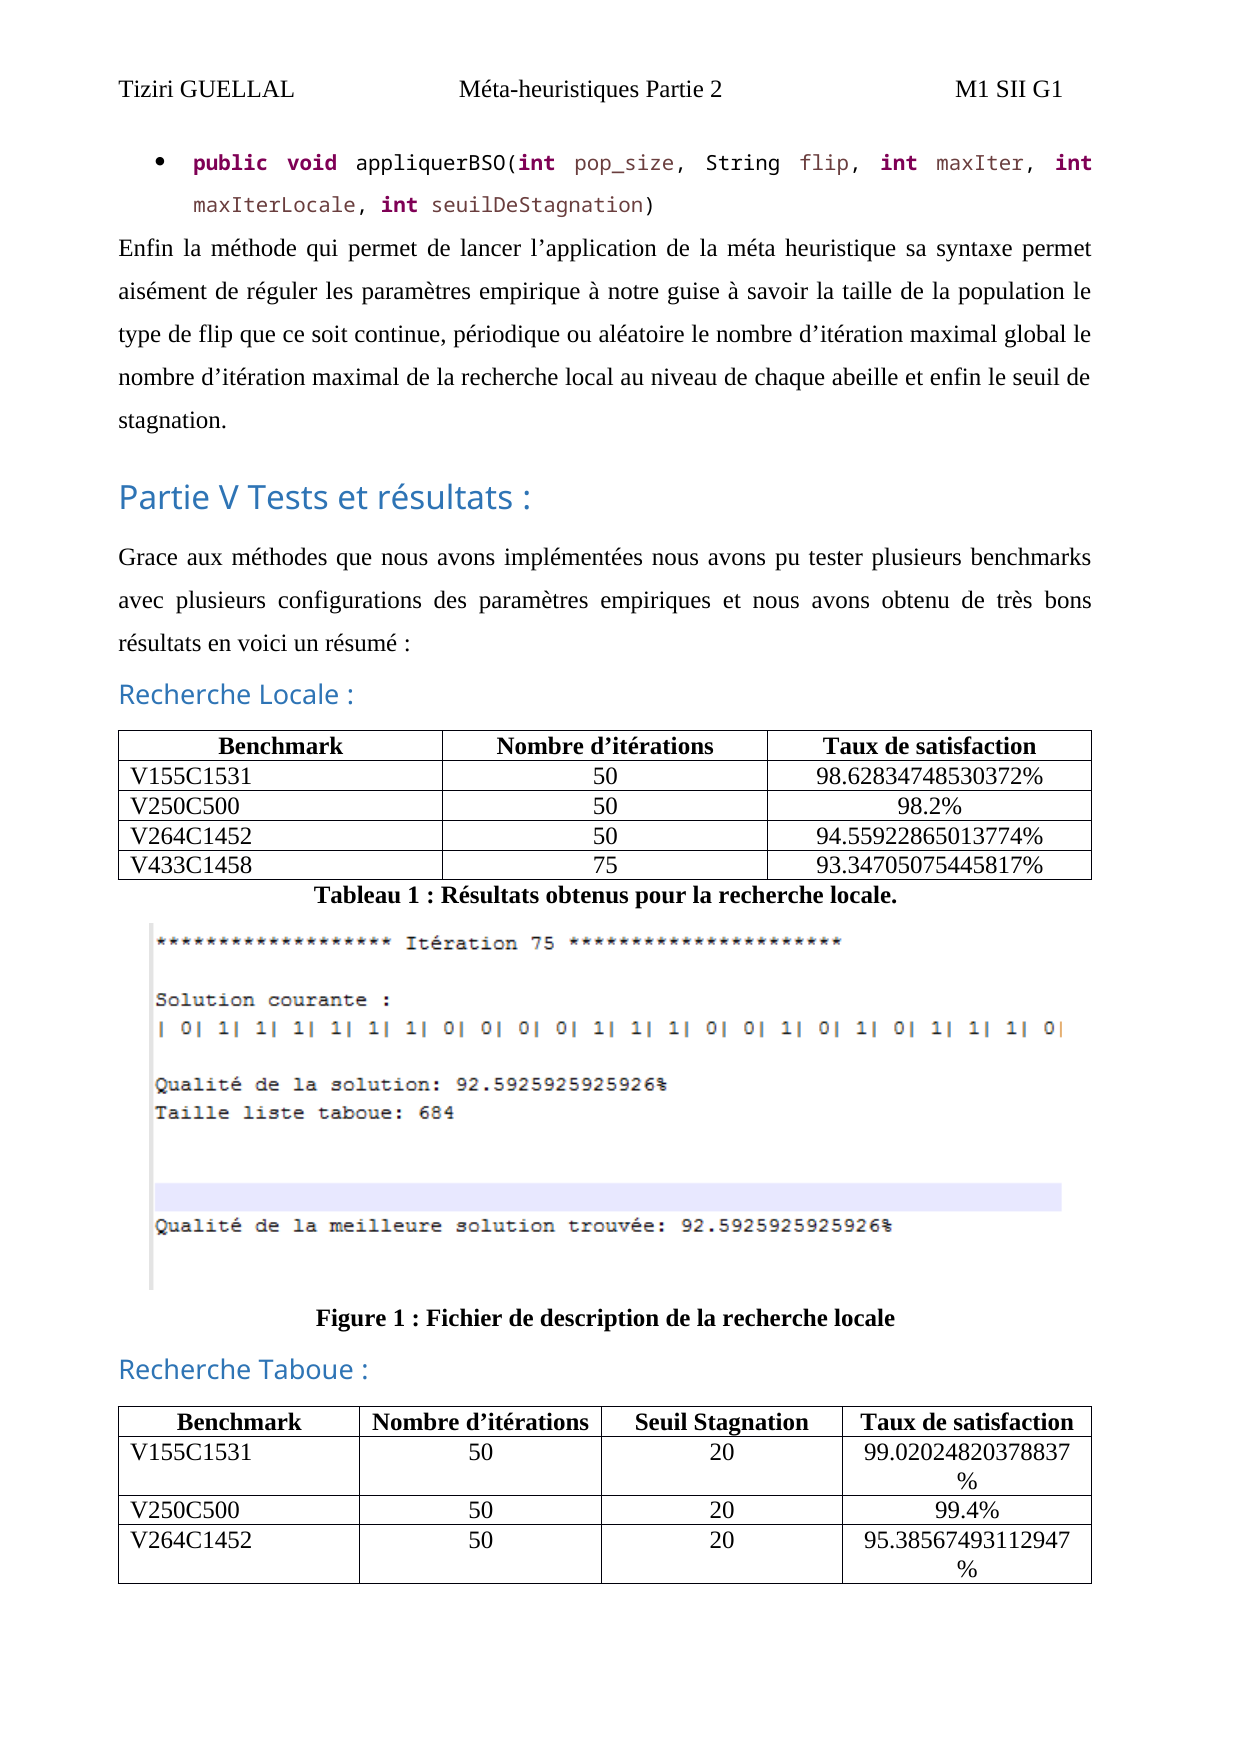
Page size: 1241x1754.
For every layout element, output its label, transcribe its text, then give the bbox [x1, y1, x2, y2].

table_cell 20 [602, 1437, 842, 1494]
table_header Benchmark [119, 1407, 359, 1436]
table_cell 95.38567493112947% [843, 1525, 1091, 1583]
table_cell 99.4% [843, 1496, 1091, 1524]
text Grace aux méthodes que nous avons implémentées nous avons pu tester plusieurs benchmarks avec plusieurs configurations des paramètres empiriques et nous avons obtenu de très bons résultats en voici un résumé : [118, 542, 1093, 657]
table_header Nombre d’itérations [360, 1407, 601, 1436]
table_header Nombre d’itérations [443, 731, 767, 760]
table_cell V433C1458 [119, 851, 442, 879]
table_cell 50 [443, 791, 767, 820]
table_cell 93.34705075445817% [768, 851, 1091, 879]
subtitle Recherche Taboue : [118, 1351, 1093, 1388]
text Enfin la méthode qui permet de lancer l’application de la méta heuristique sa syntaxe permet aisément de réguler les paramètres empirique à notre guise à savoir la taille de la population le type de flip que ce soit continue, périodique ou aléatoire le nombre d’itération maximal global le nombre d’itération maximal de la recherche local au niveau de chaque abeille et enfin le seuil de stagnation. [118, 233, 1093, 434]
picture [149, 923, 1062, 1290]
table_header Benchmark [119, 731, 442, 760]
table_header Taux de satisfaction [843, 1407, 1091, 1436]
table_cell V250C500 [119, 791, 442, 820]
table_cell 50 [443, 821, 767, 849]
subtitle Recherche Locale : [118, 675, 1093, 712]
table_cell 98.62834748530372% [768, 761, 1091, 790]
table_cell V155C1531 [119, 761, 442, 790]
table_cell V250C500 [119, 1496, 359, 1524]
table_cell 50 [360, 1496, 601, 1524]
table_cell 75 [443, 851, 767, 879]
text Figure 1 : Fichier de description de la recherche locale [118, 1303, 1093, 1332]
subtitle Partie V Tests et résultats : [118, 473, 1093, 519]
table_cell 94.55922865013774% [768, 821, 1091, 849]
table_cell V264C1452 [119, 821, 442, 849]
table_cell 99.02024820378837% [843, 1437, 1091, 1494]
table_cell 50 [360, 1437, 601, 1494]
table_header Taux de satisfaction [768, 731, 1091, 760]
table_cell V155C1531 [119, 1437, 359, 1494]
table_header Seuil Stagnation [602, 1407, 842, 1436]
table_cell V264C1452 [119, 1525, 359, 1583]
table_cell 98.2% [768, 791, 1091, 820]
text Tableau 1 : Résultats obtenus pour la recherche locale. [118, 880, 1093, 909]
list public void appliquerBSO(int pop_size, String flip, int maxIter, int maxIterLocale, int seuilDeStagnation) [156, 148, 1093, 219]
table_cell 20 [602, 1496, 842, 1524]
table_cell 50 [360, 1525, 601, 1583]
table_cell 50 [443, 761, 767, 790]
table_cell 20 [602, 1525, 842, 1583]
